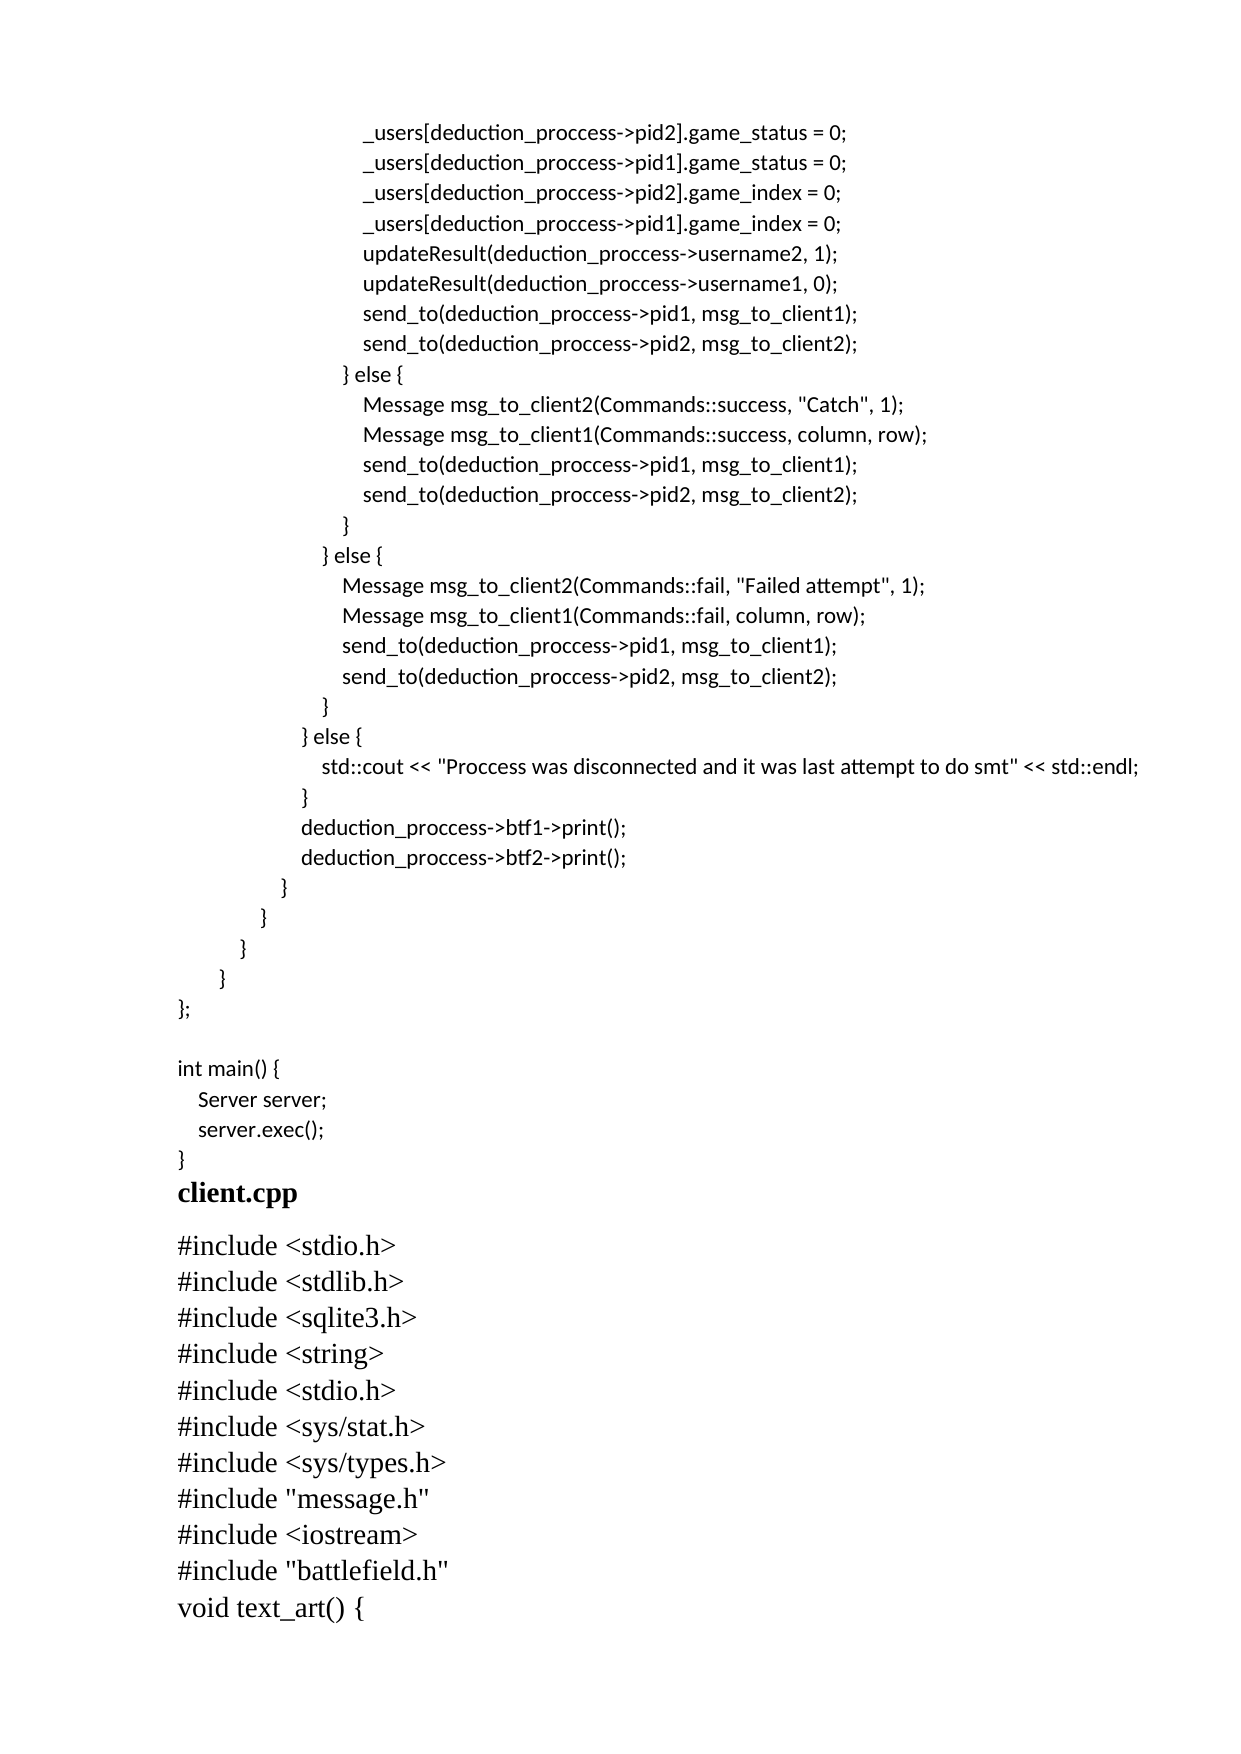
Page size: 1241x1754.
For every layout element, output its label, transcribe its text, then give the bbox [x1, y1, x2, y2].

text Message msg_to_client2(Commands::success, "Catch", 1); [177, 390, 1152, 418]
text } [177, 1145, 1152, 1173]
text Server server; [177, 1085, 1152, 1113]
text Message msg_to_client2(Commands::fail, "Failed attempt", 1); [177, 571, 1152, 599]
text Message msg_to_client1(Commands::success, column, row); [177, 420, 1152, 448]
text server.exec(); [177, 1115, 1152, 1143]
text std::cout << "Proccess was disconnected and it was last attempt to do smt" << std::endl; [177, 752, 1152, 781]
text updateResult(deduction_proccess->username1, 0); [177, 269, 1152, 297]
text #include "battlefield.h" [177, 1553, 1152, 1587]
text client.cpp [177, 1175, 1152, 1209]
text #include <sys/stat.h> [177, 1409, 1152, 1442]
text #include <stdio.h> [177, 1373, 1152, 1406]
text } [177, 934, 1152, 962]
text _users[deduction_proccess->pid1].game_index = 0; [177, 209, 1152, 237]
text _users[deduction_proccess->pid2].game_index = 0; [177, 178, 1152, 207]
text #include <iostream> [177, 1517, 1152, 1551]
text send_to(deduction_proccess->pid2, msg_to_client2); [177, 662, 1152, 690]
text updateResult(deduction_proccess->username2, 1); [177, 239, 1152, 267]
text #include <sys/types.h> [177, 1445, 1152, 1479]
text send_to(deduction_proccess->pid2, msg_to_client2); [177, 481, 1152, 509]
text } else { [177, 541, 1152, 569]
text deduction_proccess->btf1->print(); [177, 813, 1152, 841]
text send_to(deduction_proccess->pid2, msg_to_client2); [177, 329, 1152, 358]
text }; [177, 994, 1152, 1022]
text } [177, 873, 1152, 901]
text } else { [177, 722, 1152, 750]
text _users[deduction_proccess->pid2].game_status = 0; [177, 118, 1152, 146]
text Message msg_to_client1(Commands::fail, column, row); [177, 601, 1152, 629]
text } else { [177, 360, 1152, 388]
text #include "message.h" [177, 1481, 1152, 1515]
text } [177, 511, 1152, 539]
text } [177, 692, 1152, 720]
text } [177, 783, 1152, 811]
text send_to(deduction_proccess->pid1, msg_to_client1); [177, 299, 1152, 327]
text _users[deduction_proccess->pid1].game_status = 0; [177, 148, 1152, 176]
text #include <string> [177, 1337, 1152, 1370]
text deduction_proccess->btf2->print(); [177, 843, 1152, 871]
text send_to(deduction_proccess->pid1, msg_to_client1); [177, 450, 1152, 478]
text #include <stdlib.h> [177, 1264, 1152, 1298]
text #include <stdio.h> [177, 1228, 1152, 1262]
text } [177, 903, 1152, 932]
text int main() { [177, 1054, 1152, 1083]
text } [177, 964, 1152, 992]
text void text_art() { [177, 1590, 1152, 1623]
text #include <sqlite3.h> [177, 1301, 1152, 1334]
text send_to(deduction_proccess->pid1, msg_to_client1); [177, 632, 1152, 660]
